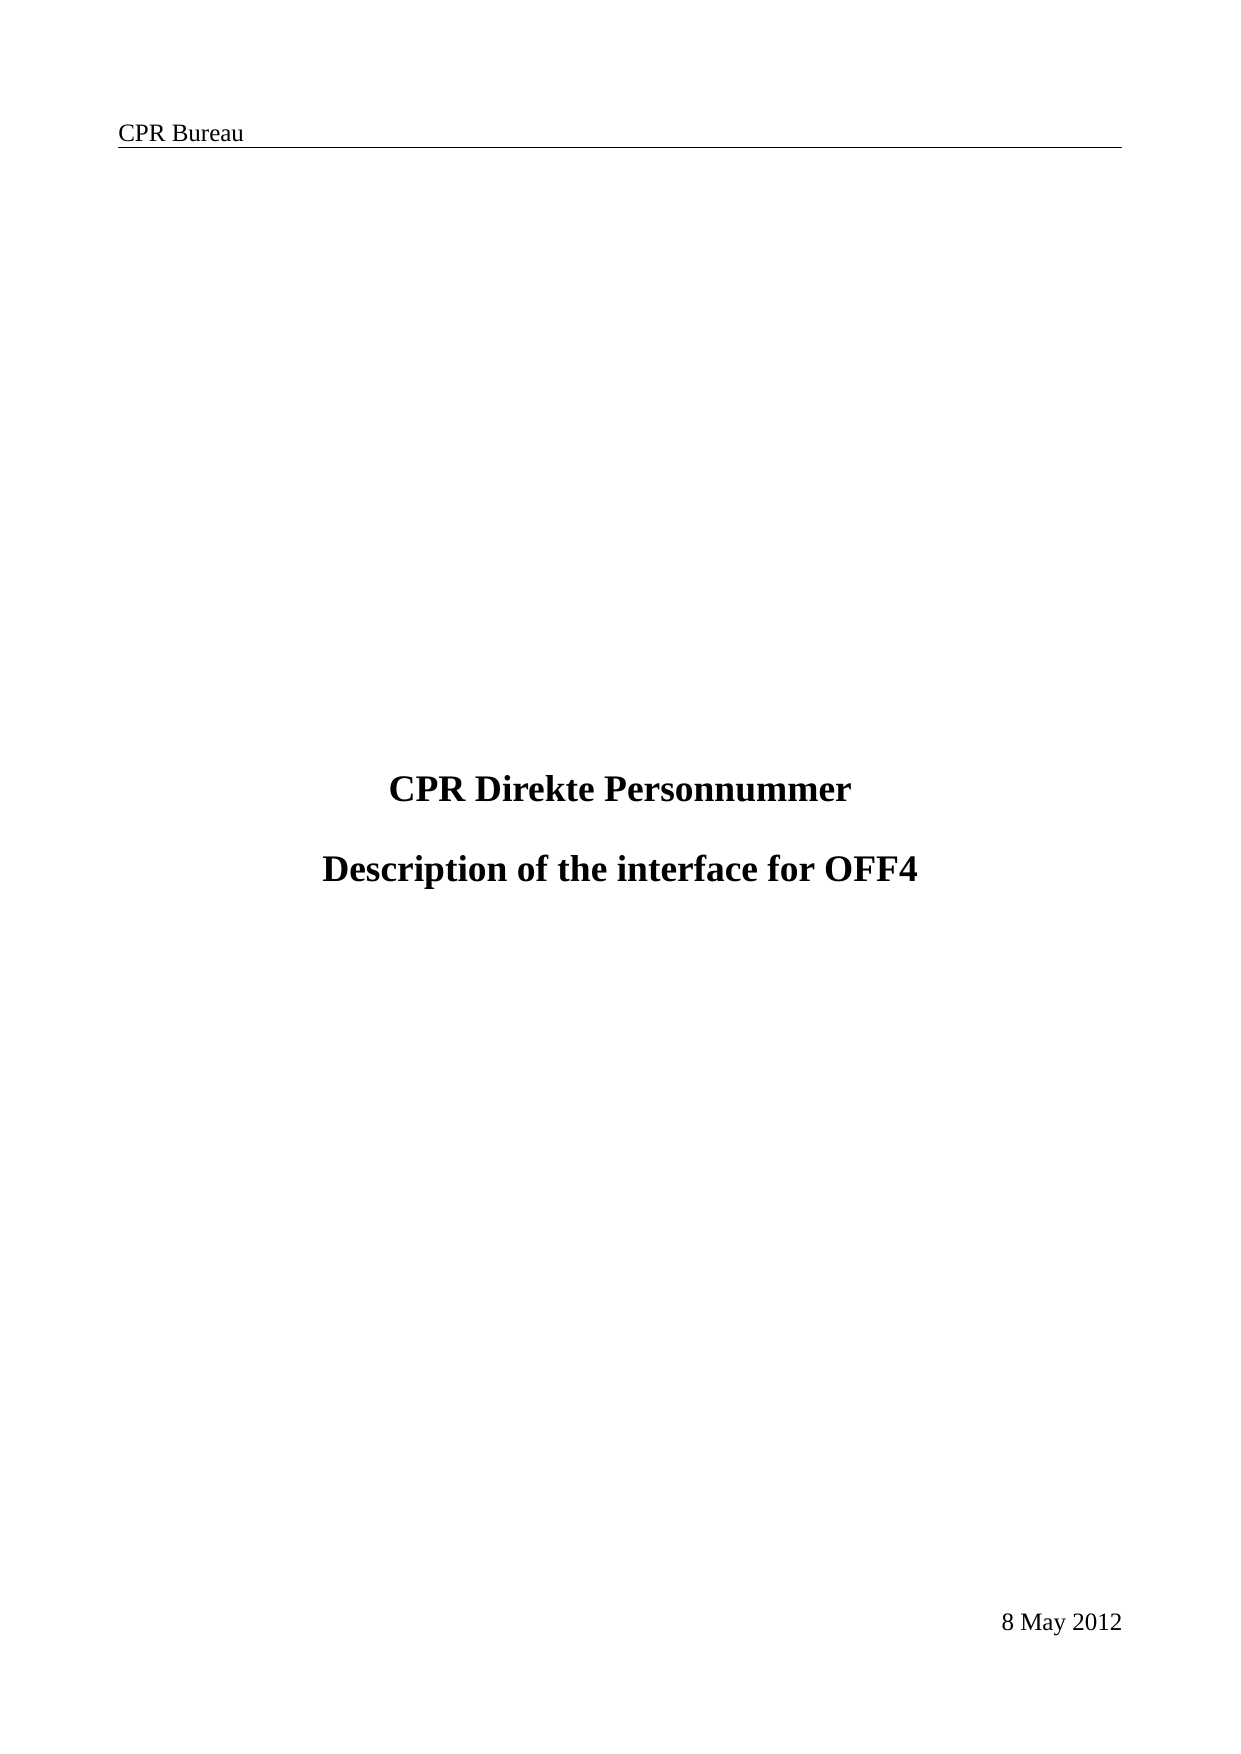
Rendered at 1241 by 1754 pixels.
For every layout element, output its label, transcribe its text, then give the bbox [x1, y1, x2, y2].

title CPR Direkte Personnummer [118, 766, 1122, 809]
title Description of the interface for OFF4 [118, 847, 1122, 890]
